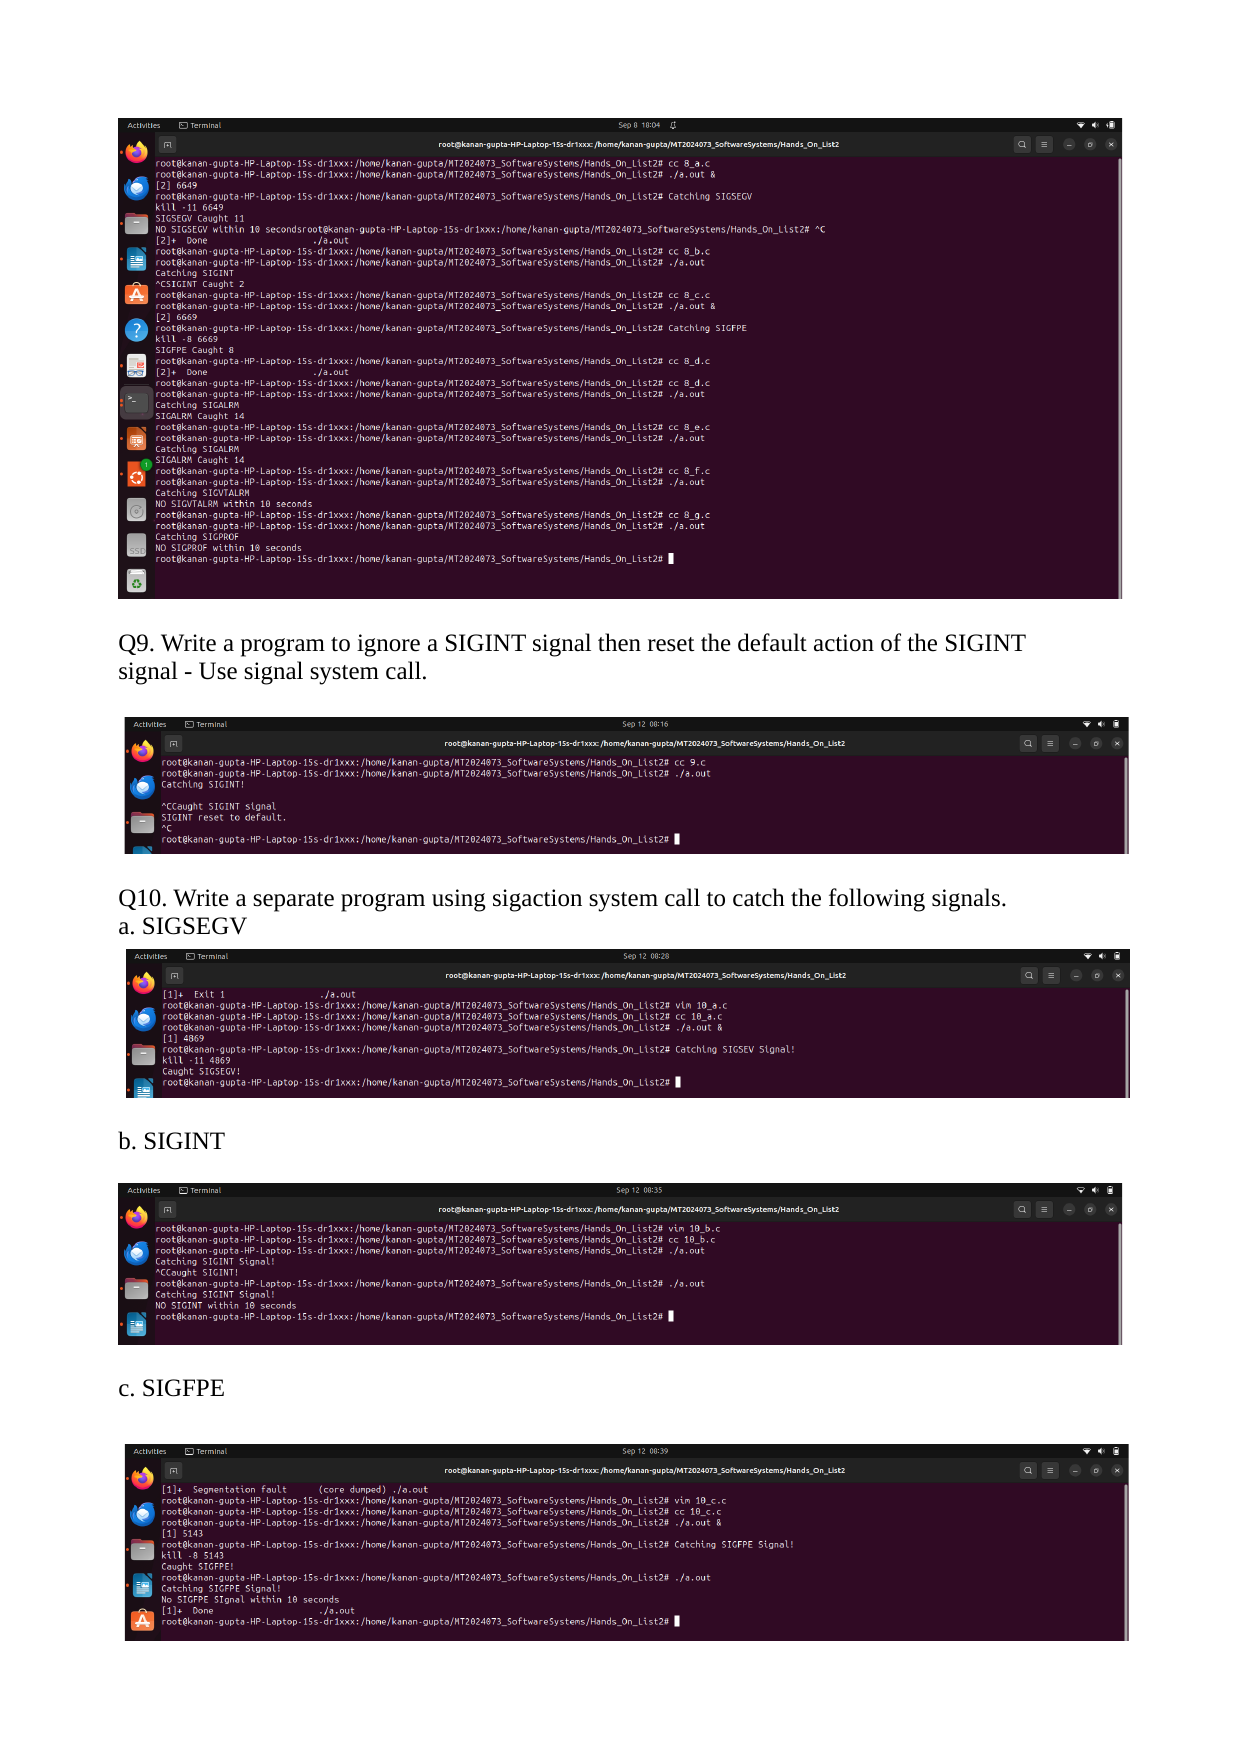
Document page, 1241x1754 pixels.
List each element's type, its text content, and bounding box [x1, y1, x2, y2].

text a. SIGSEGV [118, 911, 1122, 940]
text signal - Use signal system call. Q10. Write a separate program using sigaction system call to catch the following signals. [118, 656, 1122, 911]
picture [118, 118, 1123, 599]
text Q9. Write a program to ignore a SIGINT signal then reset the default action of the SIGINT [118, 599, 1122, 656]
text b. SIGINT [118, 1126, 1122, 1155]
text c. SIGFPE [118, 1373, 1122, 1402]
